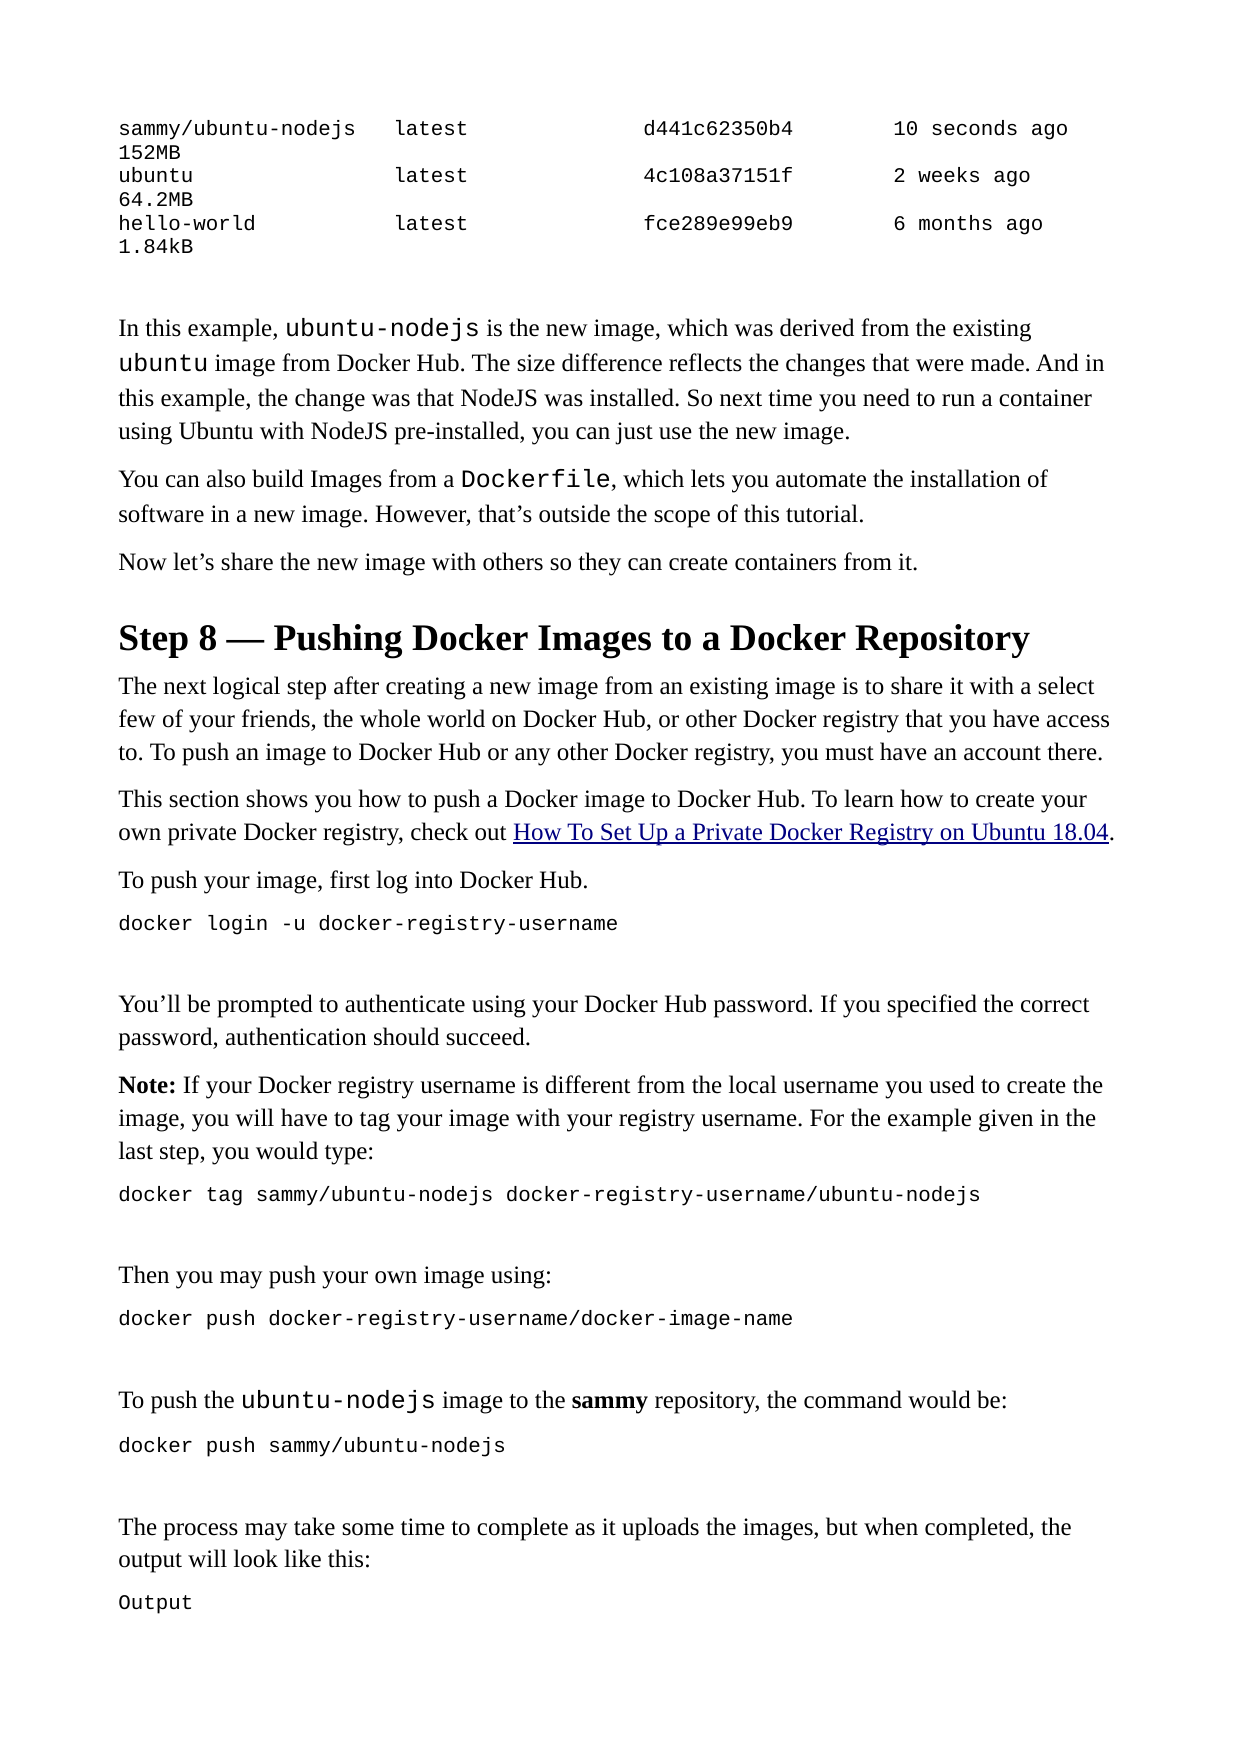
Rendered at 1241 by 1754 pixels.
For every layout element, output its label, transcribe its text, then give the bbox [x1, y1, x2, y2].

text Note: If your Docker registry username is different from the local username you used to create the image, you will have to tag your image with your registry username. For the example given in the last step, you would type: [118, 1070, 1122, 1165]
text Output [118, 1592, 1122, 1616]
text To push the ubuntu-nodejs image to the sammy repository, the command would be: [118, 1385, 1122, 1416]
subtitle Step 8 — Pushing Docker Images to a Docker Repository [118, 615, 1122, 658]
text sammy/ubuntu-nodejs latest d441c62350b4 10 seconds ago 152MB [118, 118, 1122, 165]
text docker login -u docker-registry-username [118, 913, 1122, 936]
text To push your image, first log into Docker Hub. [118, 865, 1122, 894]
text Now let’s share the new image with others so they can create containers from it. [118, 547, 1122, 575]
text docker tag sammy/ubuntu-nodejs docker-registry-username/ubuntu-nodejs [118, 1184, 1122, 1207]
text You’ll be prompted to authenticate using your Docker Hub password. If you specified the correct password, authentication should succeed. [118, 989, 1122, 1051]
text docker push sammy/ubuntu-nodejs [118, 1435, 1122, 1458]
text hello-world latest fce289e99eb9 6 months ago 1.84kB [118, 213, 1122, 260]
text In this example, ubuntu-nodejs is the new image, which was derived from the existing ubuntu image from Docker Hub. The size difference reflects the changes that were made. And in this example, the change was that NodeJS was installed. So next time you need to run a container using Ubuntu with NodeJS pre-installed, you can just use the new image. [118, 313, 1122, 445]
text The next logical step after creating a new image from an existing image is to share it with a select few of your friends, the whole world on Docker Hub, or other Docker registry that you have access to. To push an image to Docker Hub or any other Docker registry, you must have an account there. [118, 671, 1122, 766]
text This section shows you how to push a Docker image to Docker Hub. To learn how to create your own private Docker registry, check out How To Set Up a Private Docker Registry on Ubuntu 18.04. [118, 784, 1122, 846]
text You can also build Images from a Dockerfile, which lets you automate the installation of software in a new image. However, that’s outside the scope of this tutorial. [118, 464, 1122, 528]
text Then you may push your own image using: [118, 1260, 1122, 1289]
text docker push docker-registry-username/docker-image-name [118, 1308, 1122, 1332]
text The process may take some time to complete as it uploads the images, but when completed, the output will look like this: [118, 1512, 1122, 1573]
text ubuntu latest 4c108a37151f 2 weeks ago 64.2MB [118, 165, 1122, 213]
